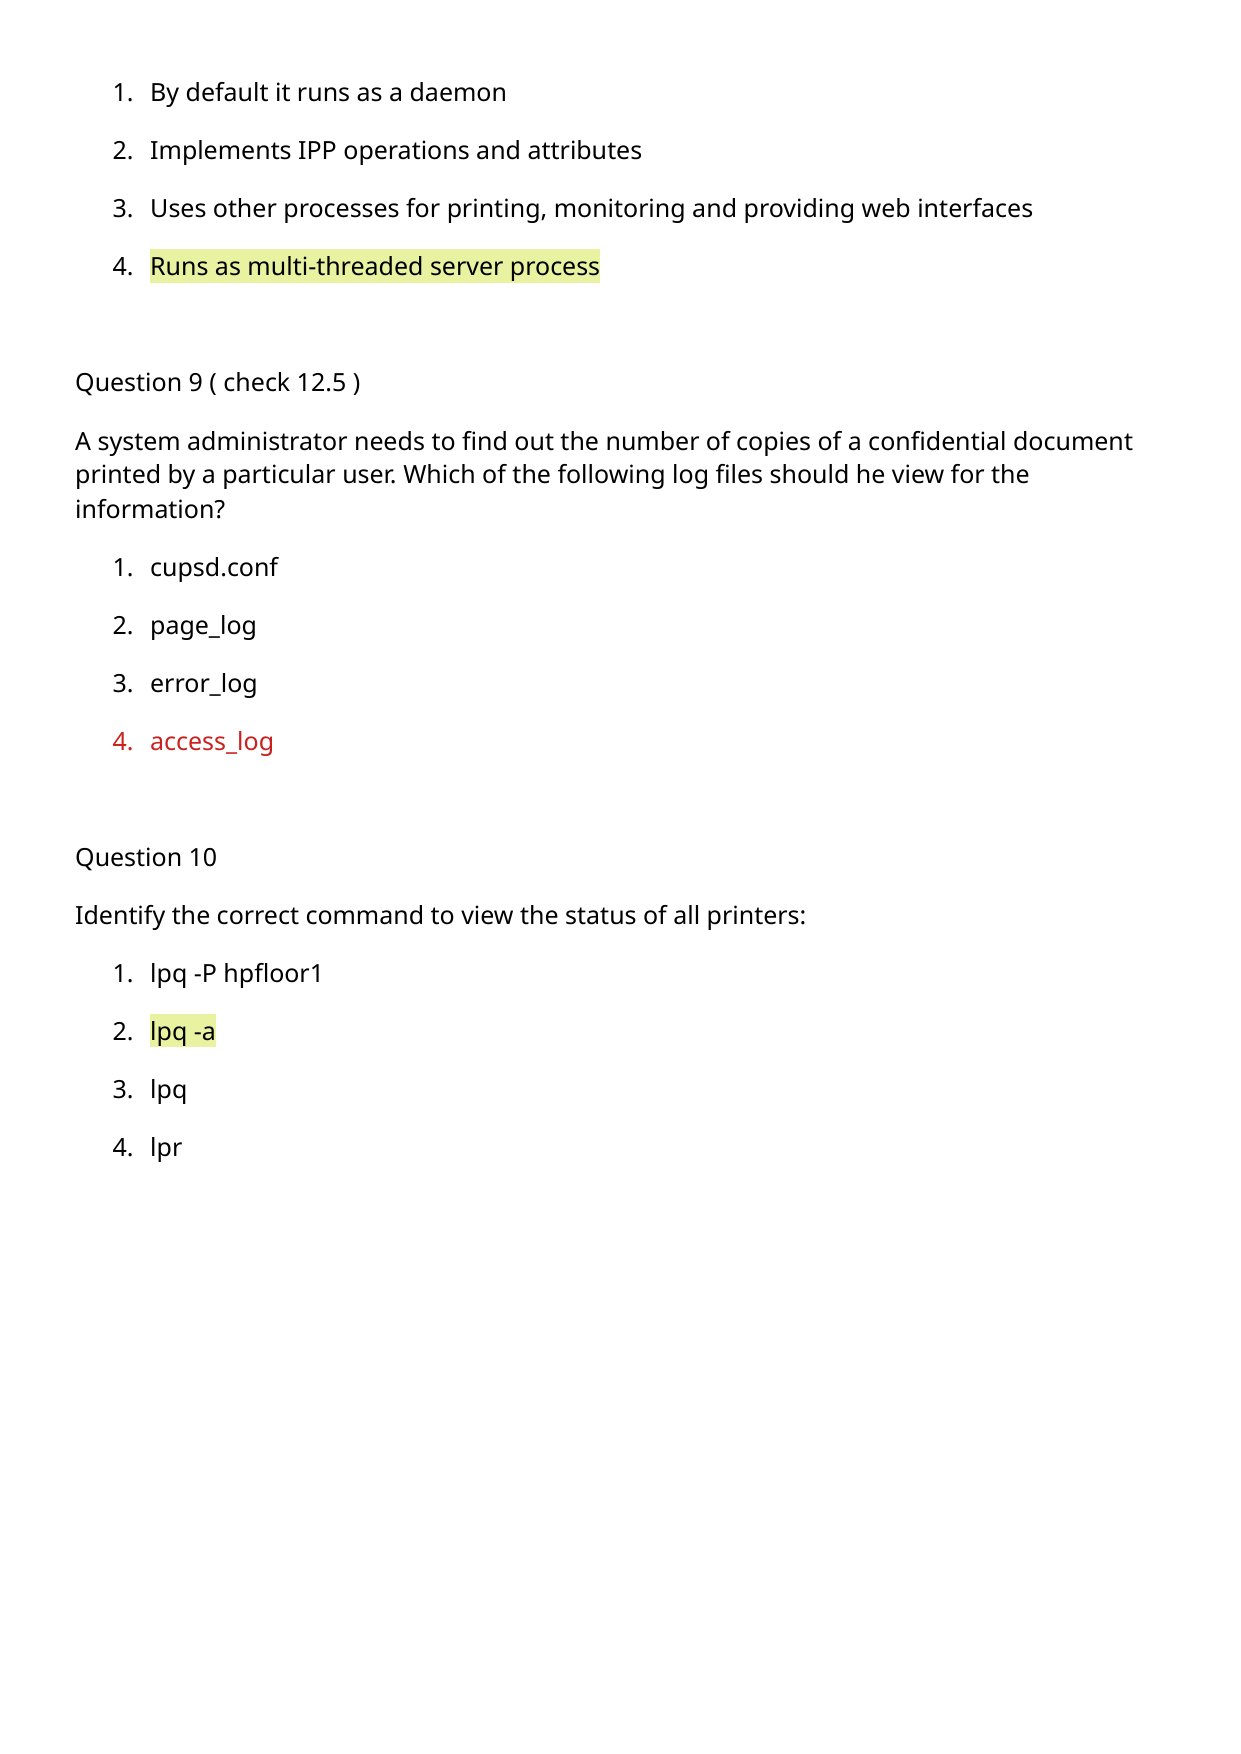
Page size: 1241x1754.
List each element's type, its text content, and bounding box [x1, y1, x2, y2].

text Question 10 [75, 839, 1165, 873]
text Identify the correct command to view the status of all printers: [75, 897, 1165, 931]
text Question 9 ( check 12.5 ) [75, 365, 1165, 399]
list error_log [112, 665, 1165, 699]
list Runs as multi-threaded server process [112, 249, 1165, 283]
list cupsd.conf [112, 549, 1165, 583]
list By default it runs as a daemon [112, 75, 1165, 109]
list Uses other processes for printing, monitoring and providing web interfaces [112, 191, 1165, 225]
list lpq -P hpfloor1 [112, 955, 1165, 989]
list page_log [112, 607, 1165, 641]
list lpq -a [112, 1013, 1165, 1047]
list lpq [112, 1071, 1165, 1106]
list access_log [112, 723, 1165, 757]
list Implements IPP operations and attributes [112, 133, 1165, 167]
list lpr [112, 1129, 1165, 1163]
text A system administrator needs to find out the number of copies of a confidential document printed by a particular user. Which of the following log files should he view for the information? [75, 423, 1165, 525]
